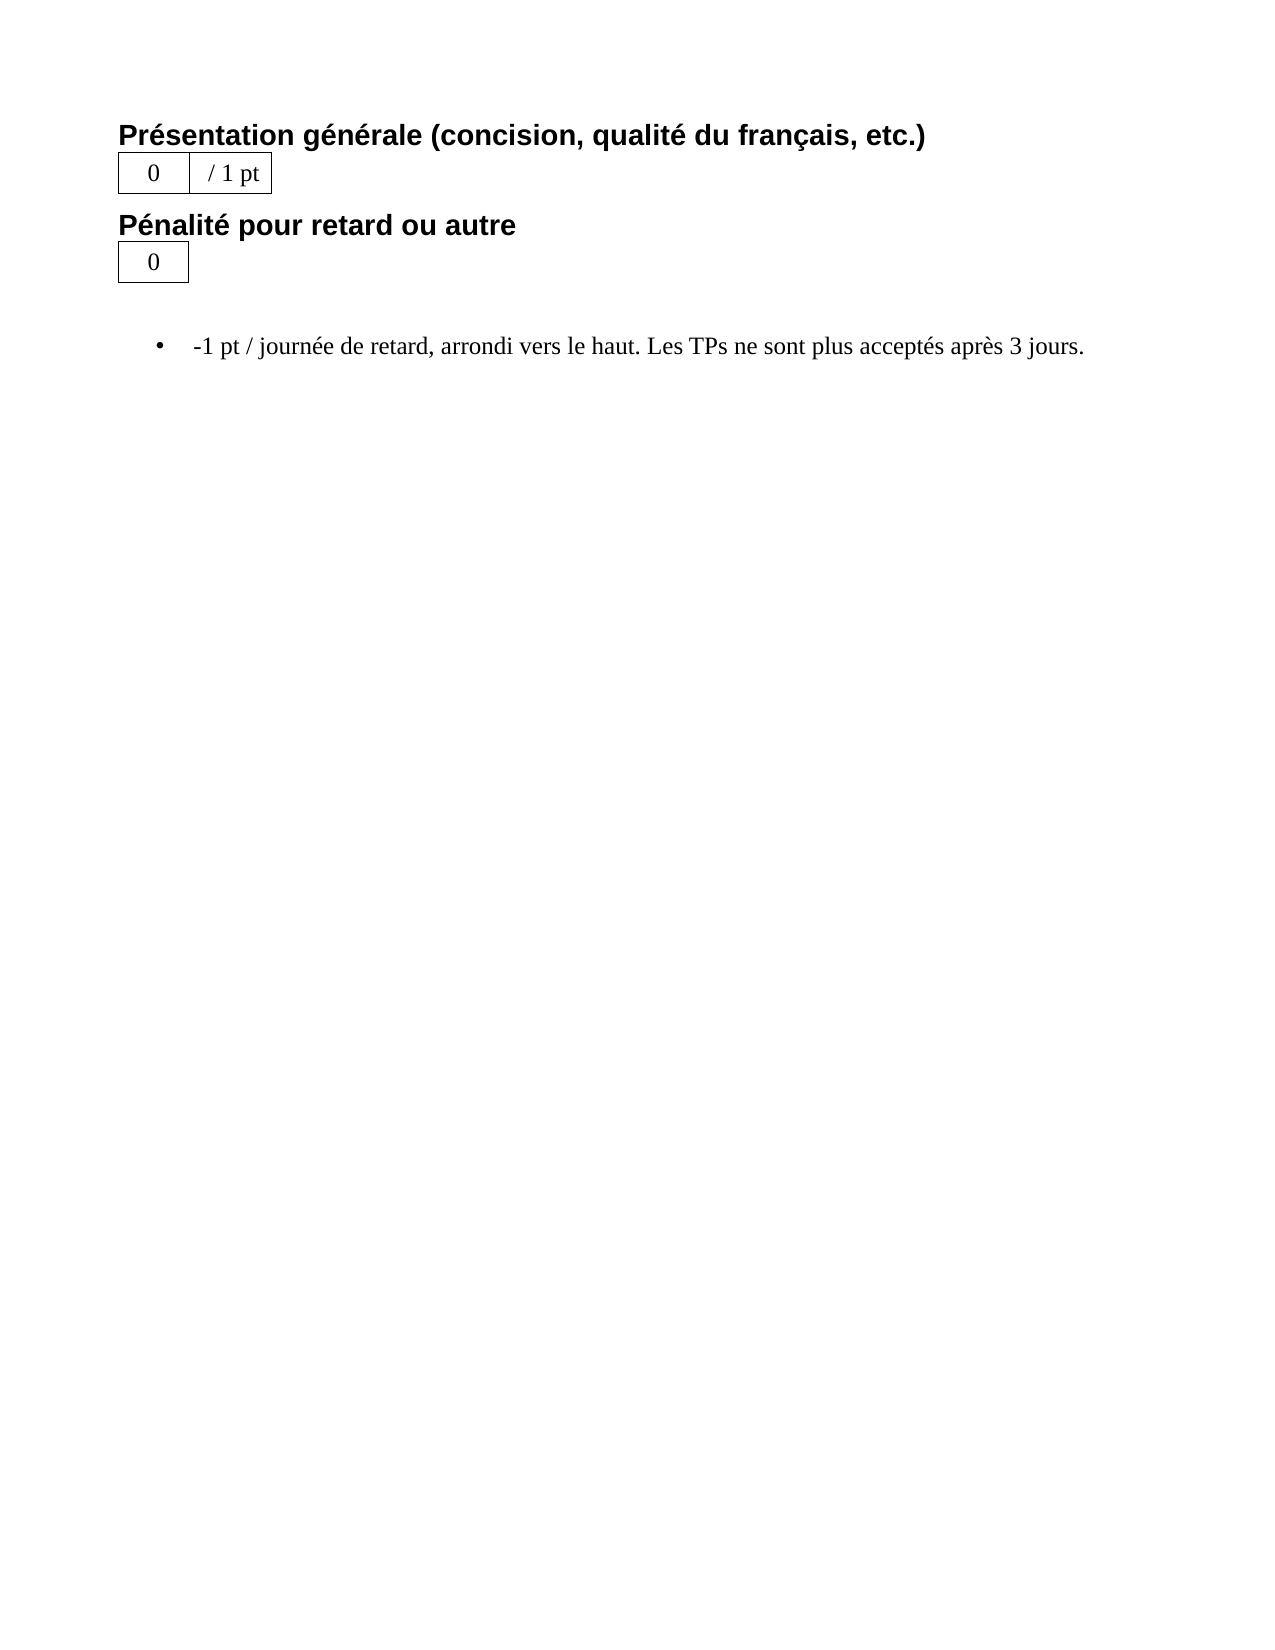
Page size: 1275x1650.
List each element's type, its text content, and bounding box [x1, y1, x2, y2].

subtitle Présentation générale (concision, qualité du français, etc.) [118, 118, 1157, 152]
table_header 0 [119, 153, 189, 192]
list -1 pt / journée de retard, arrondi vers le haut. Les TPs ne sont plus acceptés après 3 jours. [156, 331, 1157, 360]
table_header 0 [119, 242, 188, 282]
subtitle Pénalité pour retard ou autre [118, 207, 1157, 241]
table_header / 1 pt [190, 153, 271, 192]
